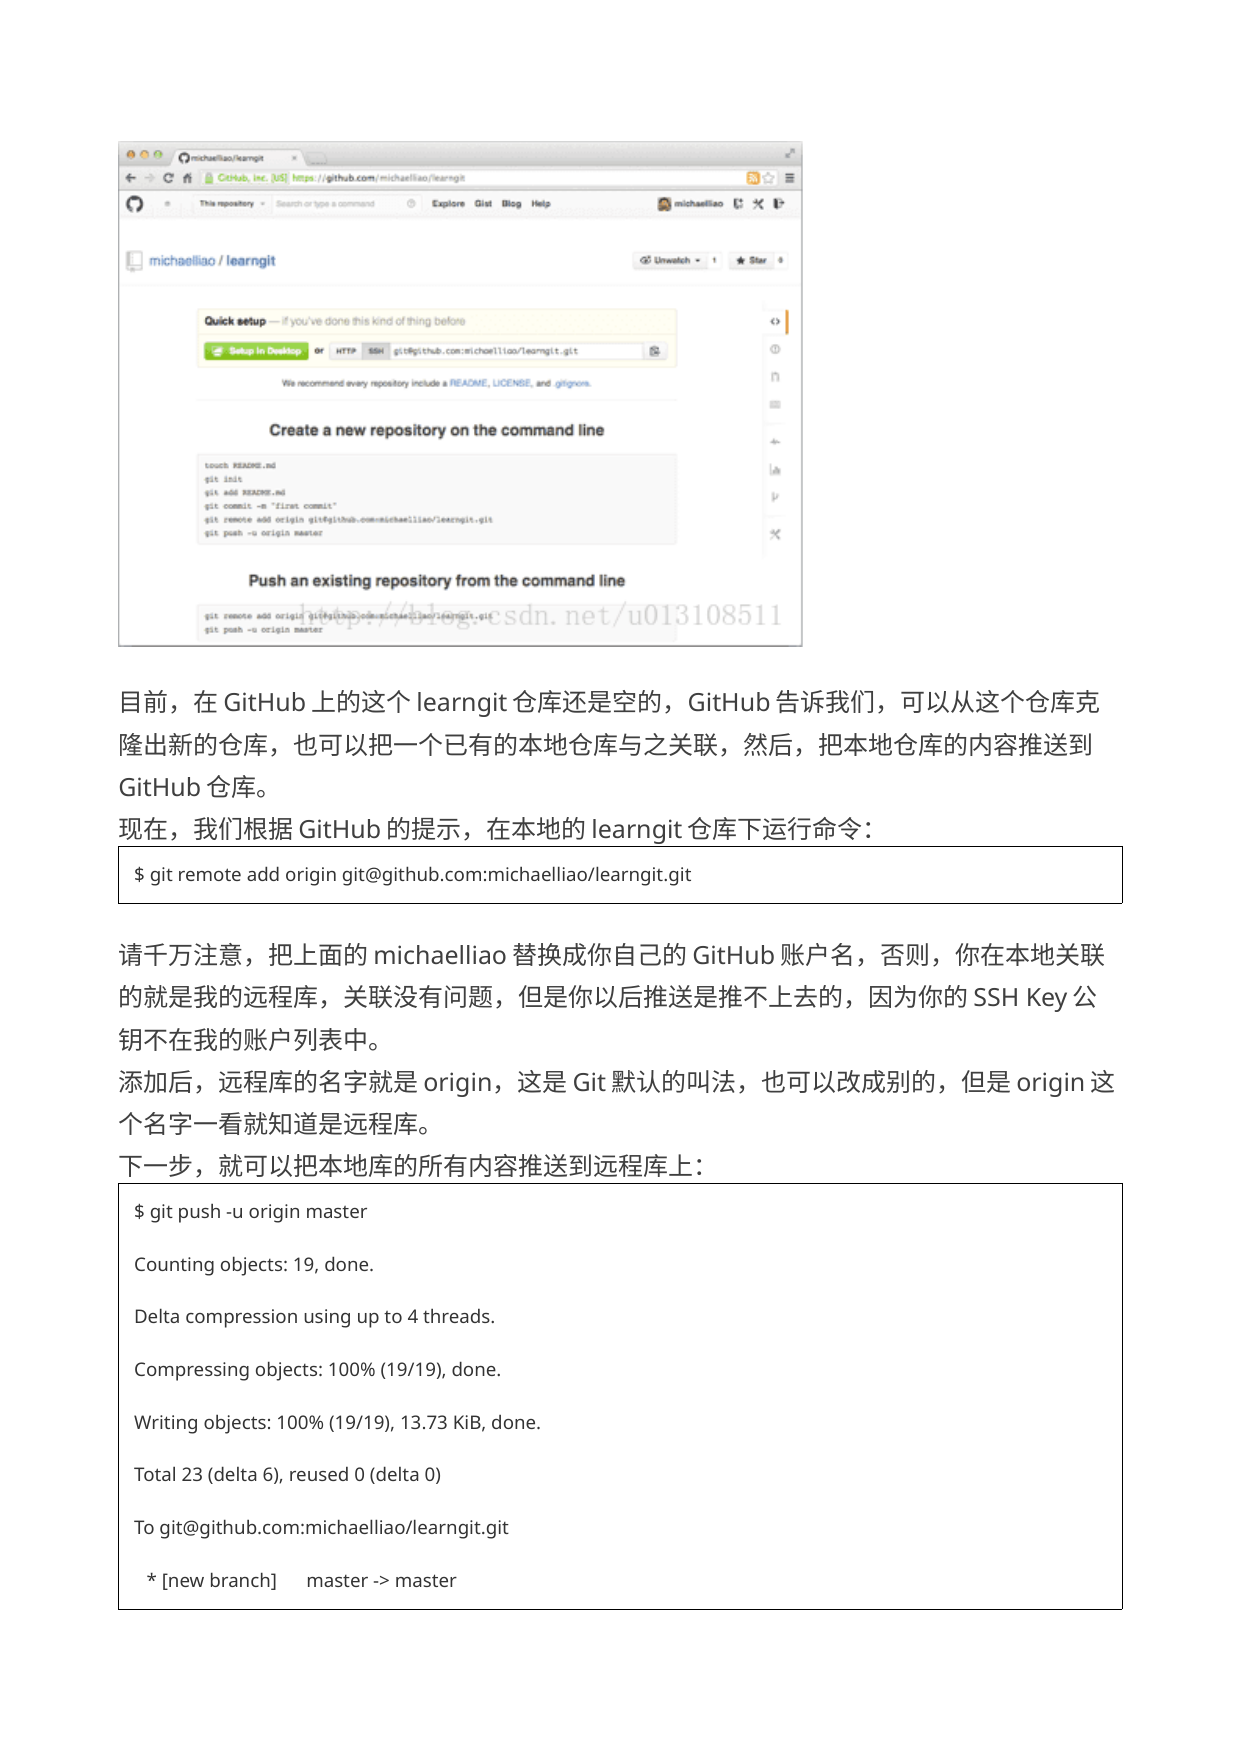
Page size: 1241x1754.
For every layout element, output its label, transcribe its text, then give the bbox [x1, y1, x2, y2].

text Total 23 (delta 6), reused 0 (delta 0) [119, 1446, 1122, 1487]
text 请千万注意，把上面的michaelliao替换成你自己的GitHub账户名，否则，你在本地关联的就是我的远程库，关联没有问题，但是你以后推送是推不上去的，因为你的SSH Key公钥不在我的账户列表中。 [118, 930, 1122, 1056]
text 添加后，远程库的名字就是origin，这是Git默认的叫法，也可以改成别的，但是origin这个名字一看就知道是远程库。 [118, 1056, 1122, 1141]
text 下一步，就可以把本地库的所有内容推送到远程库上： [118, 1141, 1122, 1183]
text Writing objects: 100% (19/19), 13.73 KiB, done. [119, 1393, 1122, 1434]
text 现在，我们根据GitHub的提示，在本地的learngit仓库下运行命令： [118, 803, 1122, 846]
text Compressing objects: 100% (19/19), done. [119, 1341, 1122, 1382]
text Delta compression using up to 4 threads. [119, 1288, 1122, 1329]
text $ git remote add origin git@github.com:michaelliao/learngit.git [119, 847, 1122, 903]
text $ git push -u origin master [119, 1184, 1122, 1224]
text Counting objects: 19, done. [119, 1236, 1122, 1277]
text 目前，在GitHub上的这个learngit仓库还是空的，GitHub告诉我们，可以从这个仓库克隆出新的仓库，也可以把一个已有的本地仓库与之关联，然后，把本地仓库的内容推送到GitHub仓库。 [118, 118, 1122, 803]
text * [new branch] master -> master [119, 1551, 1122, 1609]
text To git@github.com:michaelliao/learngit.git [119, 1498, 1122, 1540]
picture [118, 141, 803, 647]
